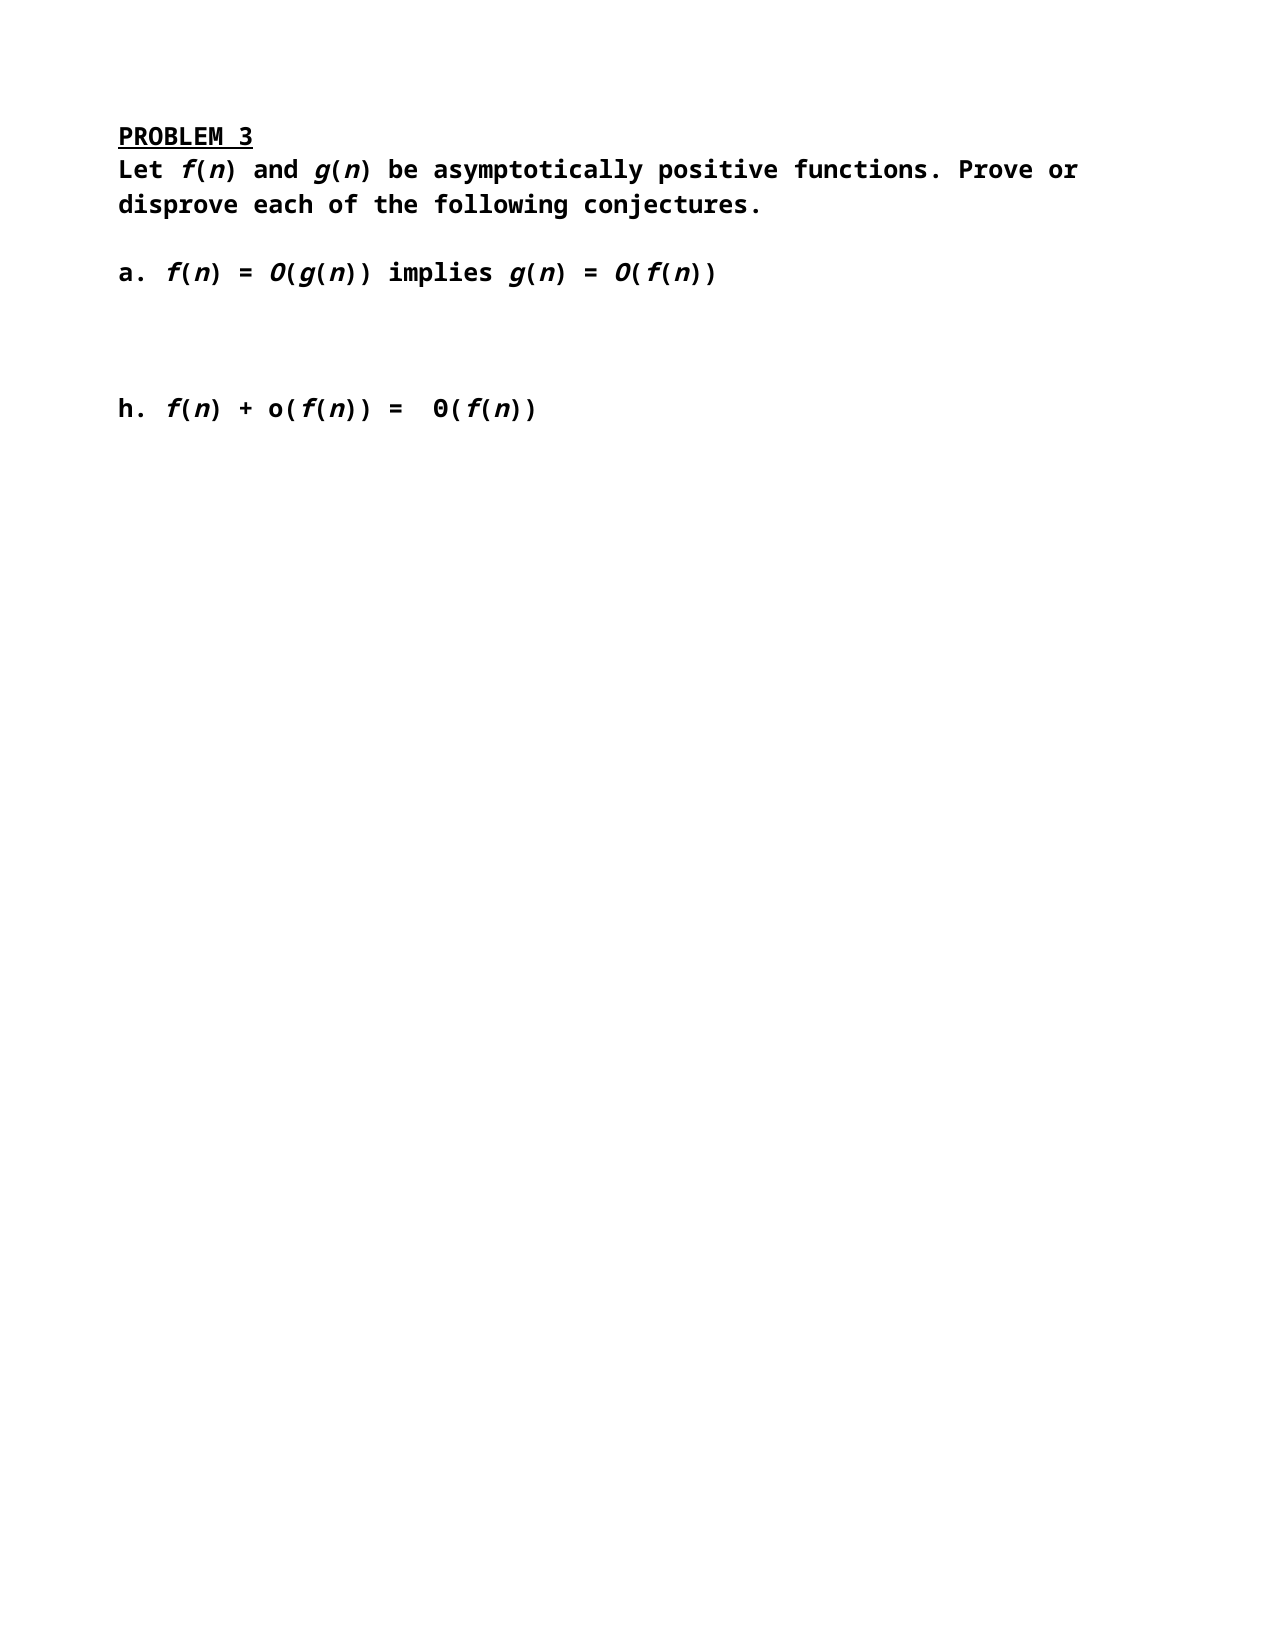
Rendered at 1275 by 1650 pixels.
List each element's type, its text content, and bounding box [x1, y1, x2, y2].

text h. f(n) + o(f(n)) = Θ(f(n)) [118, 391, 1157, 425]
text Let f(n) and g(n) be asymptotically positive functions. Prove or disprove each of the following conjectures. [118, 152, 1157, 220]
text a. f(n) = O(g(n)) implies g(n) = O(f(n)) [118, 254, 1157, 288]
text PROBLEM 3 [118, 118, 1157, 152]
